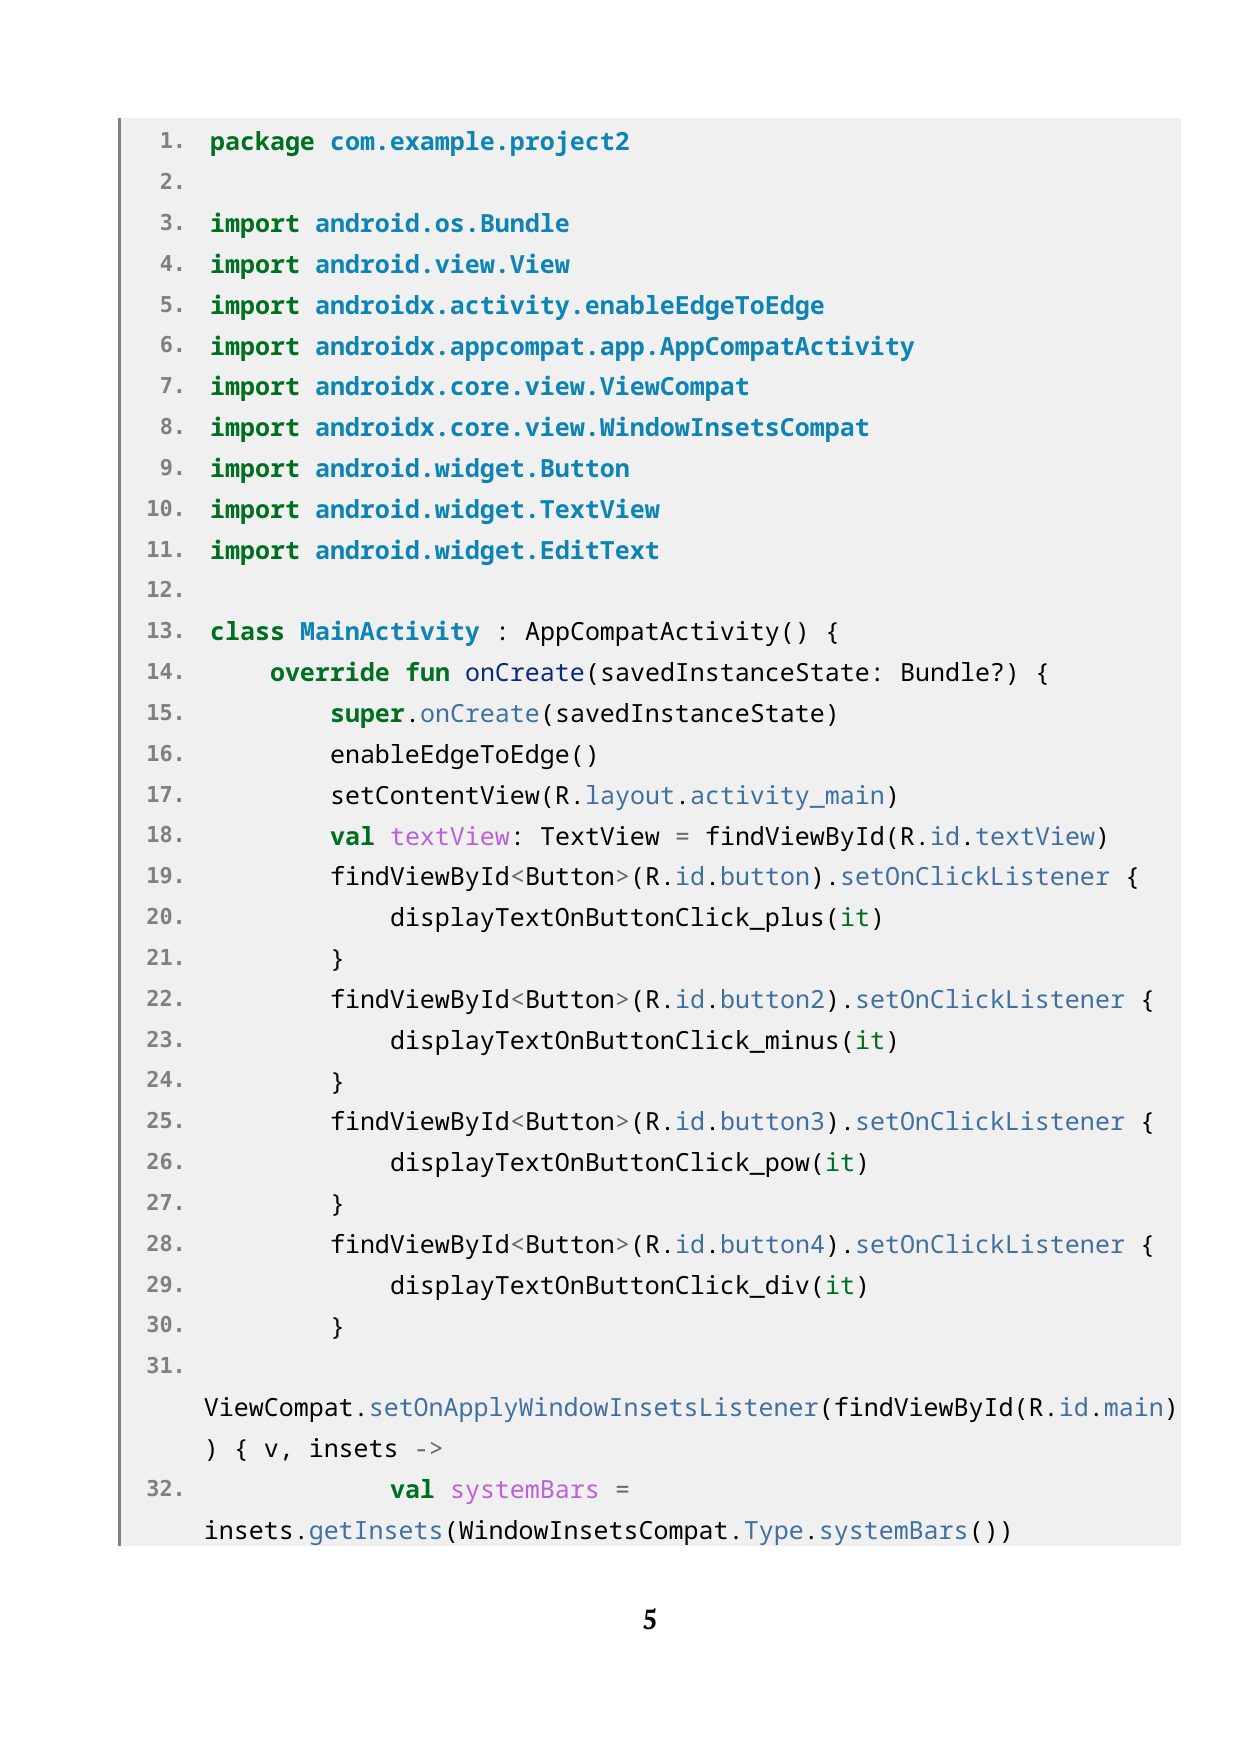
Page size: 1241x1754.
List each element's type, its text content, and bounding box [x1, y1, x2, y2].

list super.onCreate(savedInstanceState) [121, 690, 1181, 730]
list import androidx.activity.enableEdgeToEdge [121, 281, 1181, 321]
list import android.widget.Button [121, 445, 1181, 485]
list val systemBars = insets.getInsets(WindowInsetsCompat.Type.systemBars()) [121, 1466, 1181, 1546]
list displayTextOnButtonClick_minus(it) [121, 1016, 1181, 1056]
list import androidx.core.view.ViewCompat [121, 363, 1181, 403]
list import androidx.core.view.WindowInsetsCompat [121, 404, 1181, 444]
list findViewById<Button>(R.id.button2).setOnClickListener { [121, 976, 1181, 1016]
list } [121, 1180, 1181, 1220]
list enableEdgeToEdge() [121, 731, 1181, 771]
list class MainActivity : AppCompatActivity() { [121, 608, 1181, 648]
list findViewById<Button>(R.id.button3).setOnClickListener { [121, 1098, 1181, 1138]
list findViewById<Button>(R.id.button).setOnClickListener { [121, 853, 1181, 893]
list ViewCompat.setOnApplyWindowInsetsListener(findViewById(R.id.main)) { v, insets -> [121, 1343, 1181, 1465]
list import android.view.View [121, 241, 1181, 281]
list findViewById<Button>(R.id.button4).setOnClickListener { [121, 1221, 1181, 1261]
list displayTextOnButtonClick_pow(it) [121, 1139, 1181, 1179]
list import androidx.appcompat.app.AppCompatActivity [121, 322, 1181, 362]
list val textView: TextView = findViewById(R.id.textView) [121, 812, 1181, 852]
list displayTextOnButtonClick_plus(it) [121, 894, 1181, 934]
list } [121, 935, 1181, 975]
list } [121, 1302, 1181, 1342]
list package com.example.project2 [121, 118, 1181, 158]
list import android.widget.TextView [121, 486, 1181, 526]
list import android.widget.EditText [121, 526, 1181, 566]
list setContentView(R.layout.activity_main) [121, 771, 1181, 811]
list displayTextOnButtonClick_div(it) [121, 1261, 1181, 1301]
list import android.os.Bundle [121, 200, 1181, 240]
list } [121, 1057, 1181, 1097]
list override fun onCreate(savedInstanceState: Bundle?) { [121, 649, 1181, 689]
